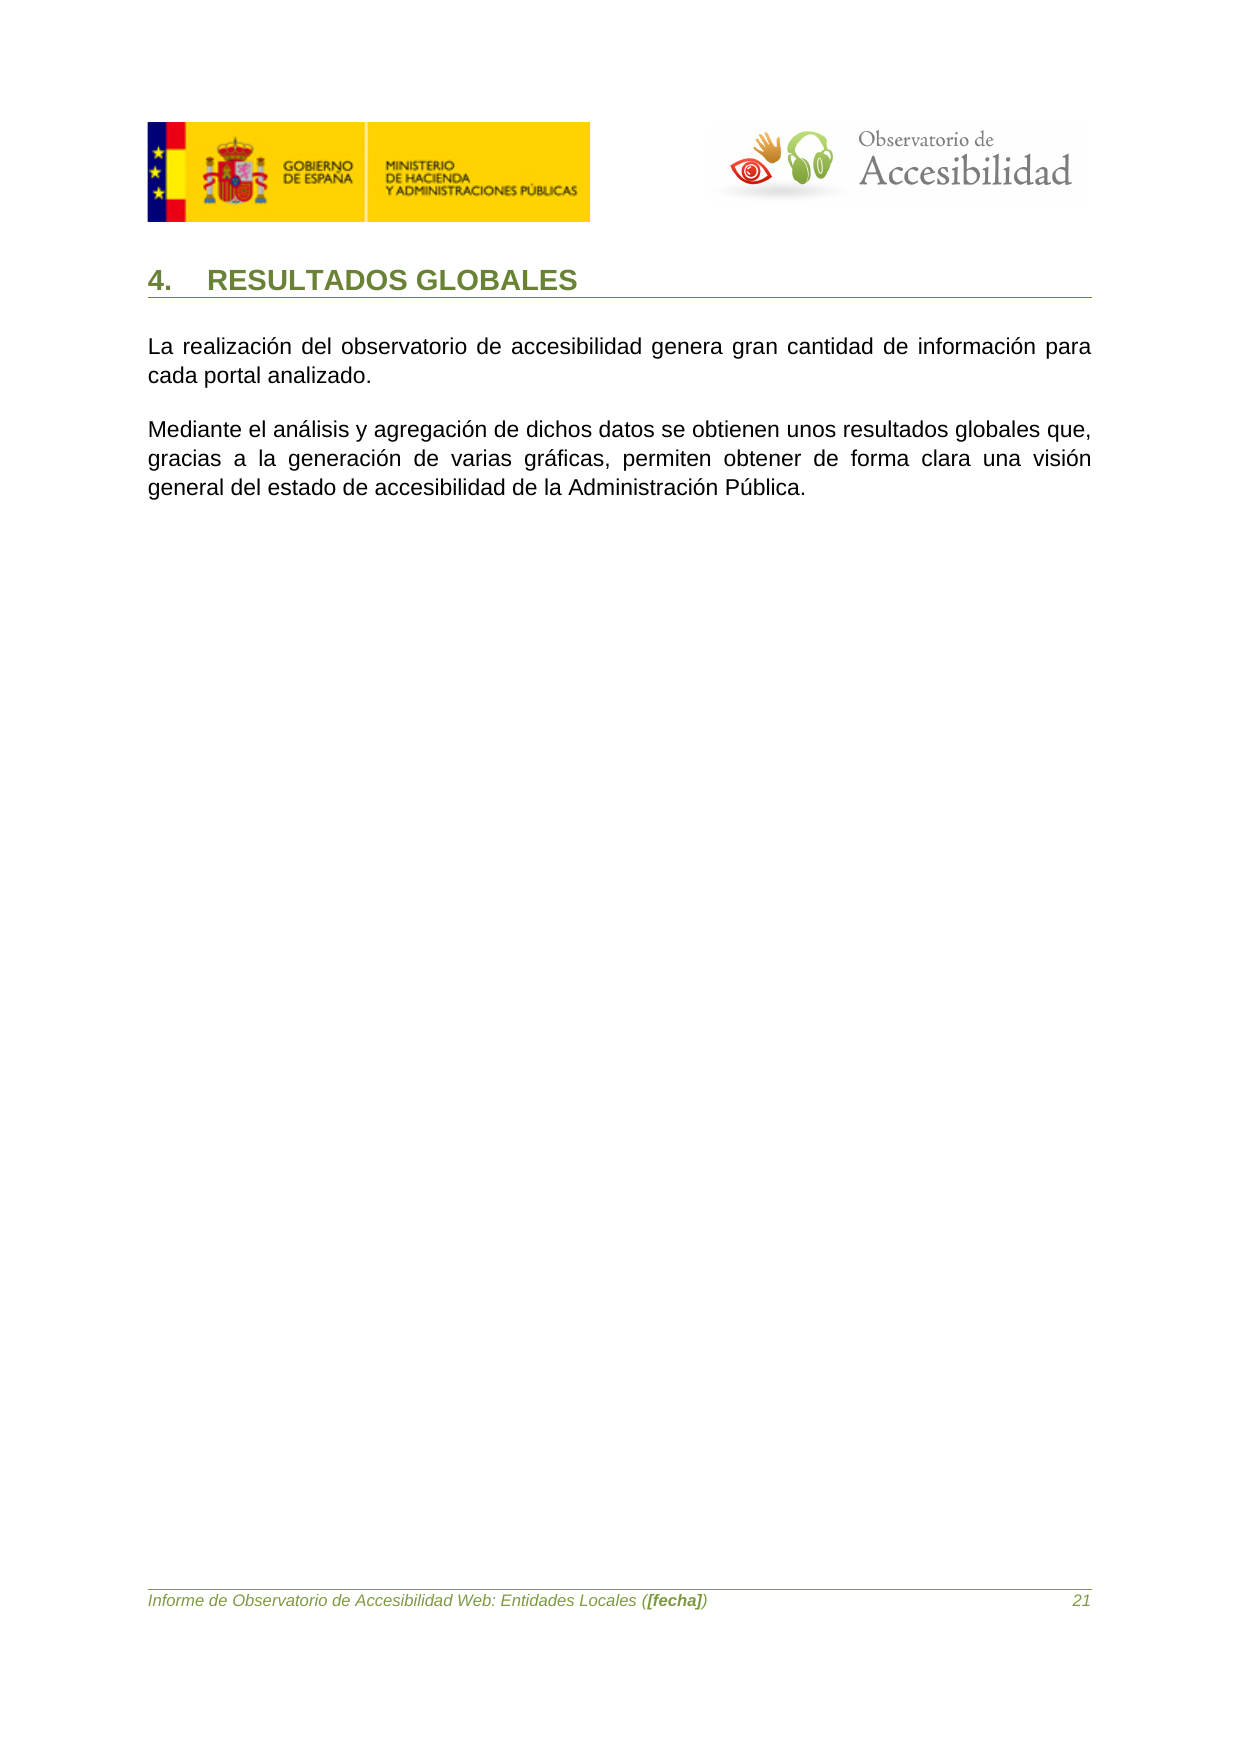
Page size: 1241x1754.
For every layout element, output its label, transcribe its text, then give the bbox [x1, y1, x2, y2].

picture [710, 122, 1086, 205]
text Mediante el análisis y agregación de dichos datos se obtienen unos resultados globales que, gracias a la generación de varias gráficas, permiten obtener de forma clara una visión general del estado de accesibilidad de la Administración Pública. [148, 416, 1092, 500]
text La realización del observatorio de accesibilidad genera gran cantidad de información para cada portal analizado. [148, 333, 1092, 388]
subtitle Resultados Globales [148, 263, 1092, 297]
picture [147, 122, 591, 222]
